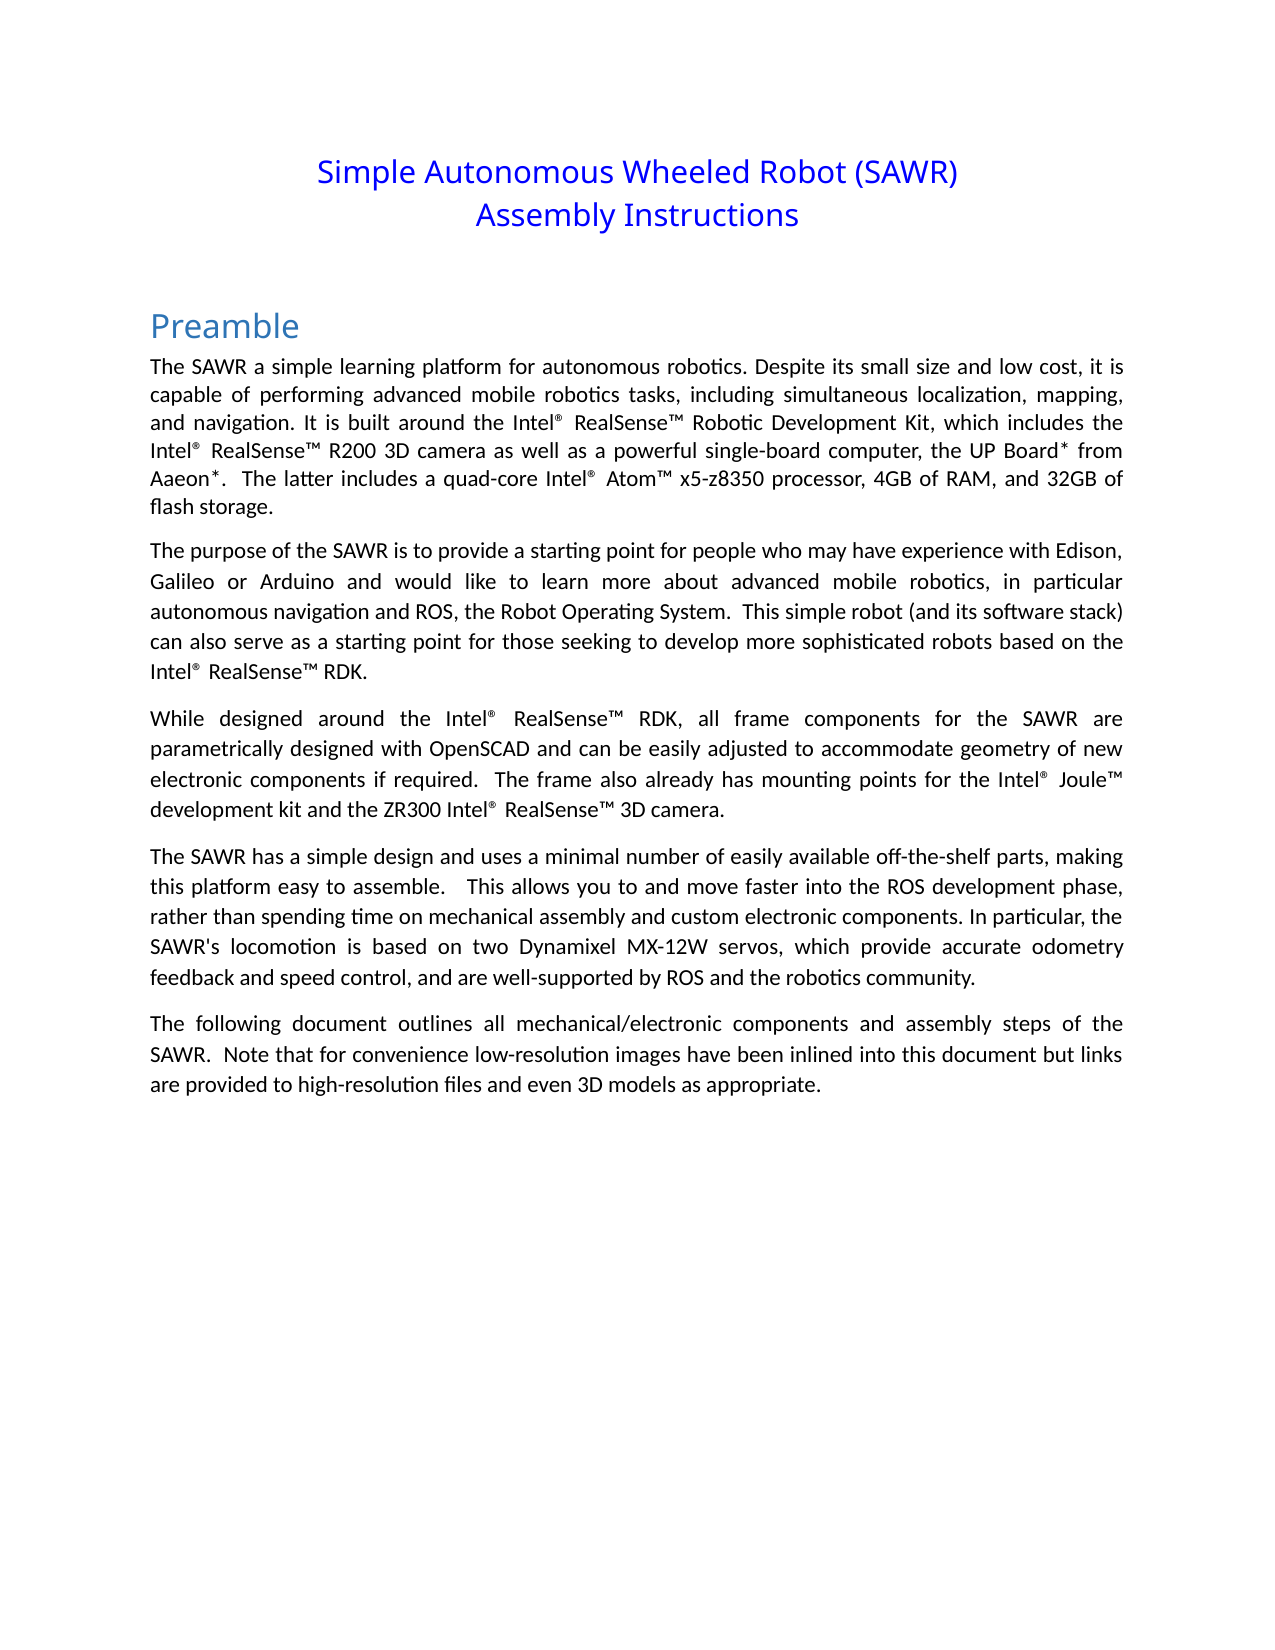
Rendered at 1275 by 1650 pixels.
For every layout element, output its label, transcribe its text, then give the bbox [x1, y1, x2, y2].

subtitle Preamble [150, 303, 1125, 348]
text The SAWR has a simple design and uses a minimal number of easily available off-the-shelf parts, making this platform easy to assemble. This allows you to and move faster into the ROS development phase, rather than spending time on mechanical assembly and custom electronic components. In particular, the SAWR's locomotion is based on two Dynamixel MX-12W servos, which provide accurate odometry feedback and speed control, and are well-supported by ROS and the robotics community. [150, 842, 1125, 991]
text The following document outlines all mechanical/electronic components and assembly steps of the SAWR. Note that for convenience low-resolution images have been inlined into this document but links are provided to high-resolution files and even 3D models as appropriate. [150, 1009, 1125, 1098]
subtitle Assembly Instructions [150, 193, 1125, 235]
text The purpose of the SAWR is to provide a starting point for people who may have experience with Edison, Galileo or Arduino and would like to learn more about advanced mobile robotics, in particular autonomous navigation and ROS, the Robot Operating System. This simple robot (and its software stack) can also serve as a starting point for those seeking to develop more sophisticated robots based on the Intel® RealSense™ RDK. [150, 537, 1125, 685]
text While designed around the Intel® RealSense™ RDK, all frame components for the SAWR are parametrically designed with OpenSCAD and can be easily adjusted to accommodate geometry of new electronic components if required. The frame also already has mounting points for the Intel® Joule™ development kit and the ZR300 Intel® RealSense™ 3D camera. [150, 704, 1125, 823]
subtitle Simple Autonomous Wheeled Robot (SAWR) [150, 150, 1125, 193]
text The SAWR a simple learning platform for autonomous robotics. Despite its small size and low cost, it is capable of performing advanced mobile robotics tasks, including simultaneous localization, mapping, and navigation. It is built around the Intel® RealSense™ Robotic Development Kit, which includes the Intel® RealSense™ R200 3D camera as well as a powerful single-board computer, the UP Board* from Aaeon*. The latter includes a quad-core Intel® Atom™ x5-z8350 processor, 4GB of RAM, and 32GB of flash storage. [150, 352, 1125, 520]
